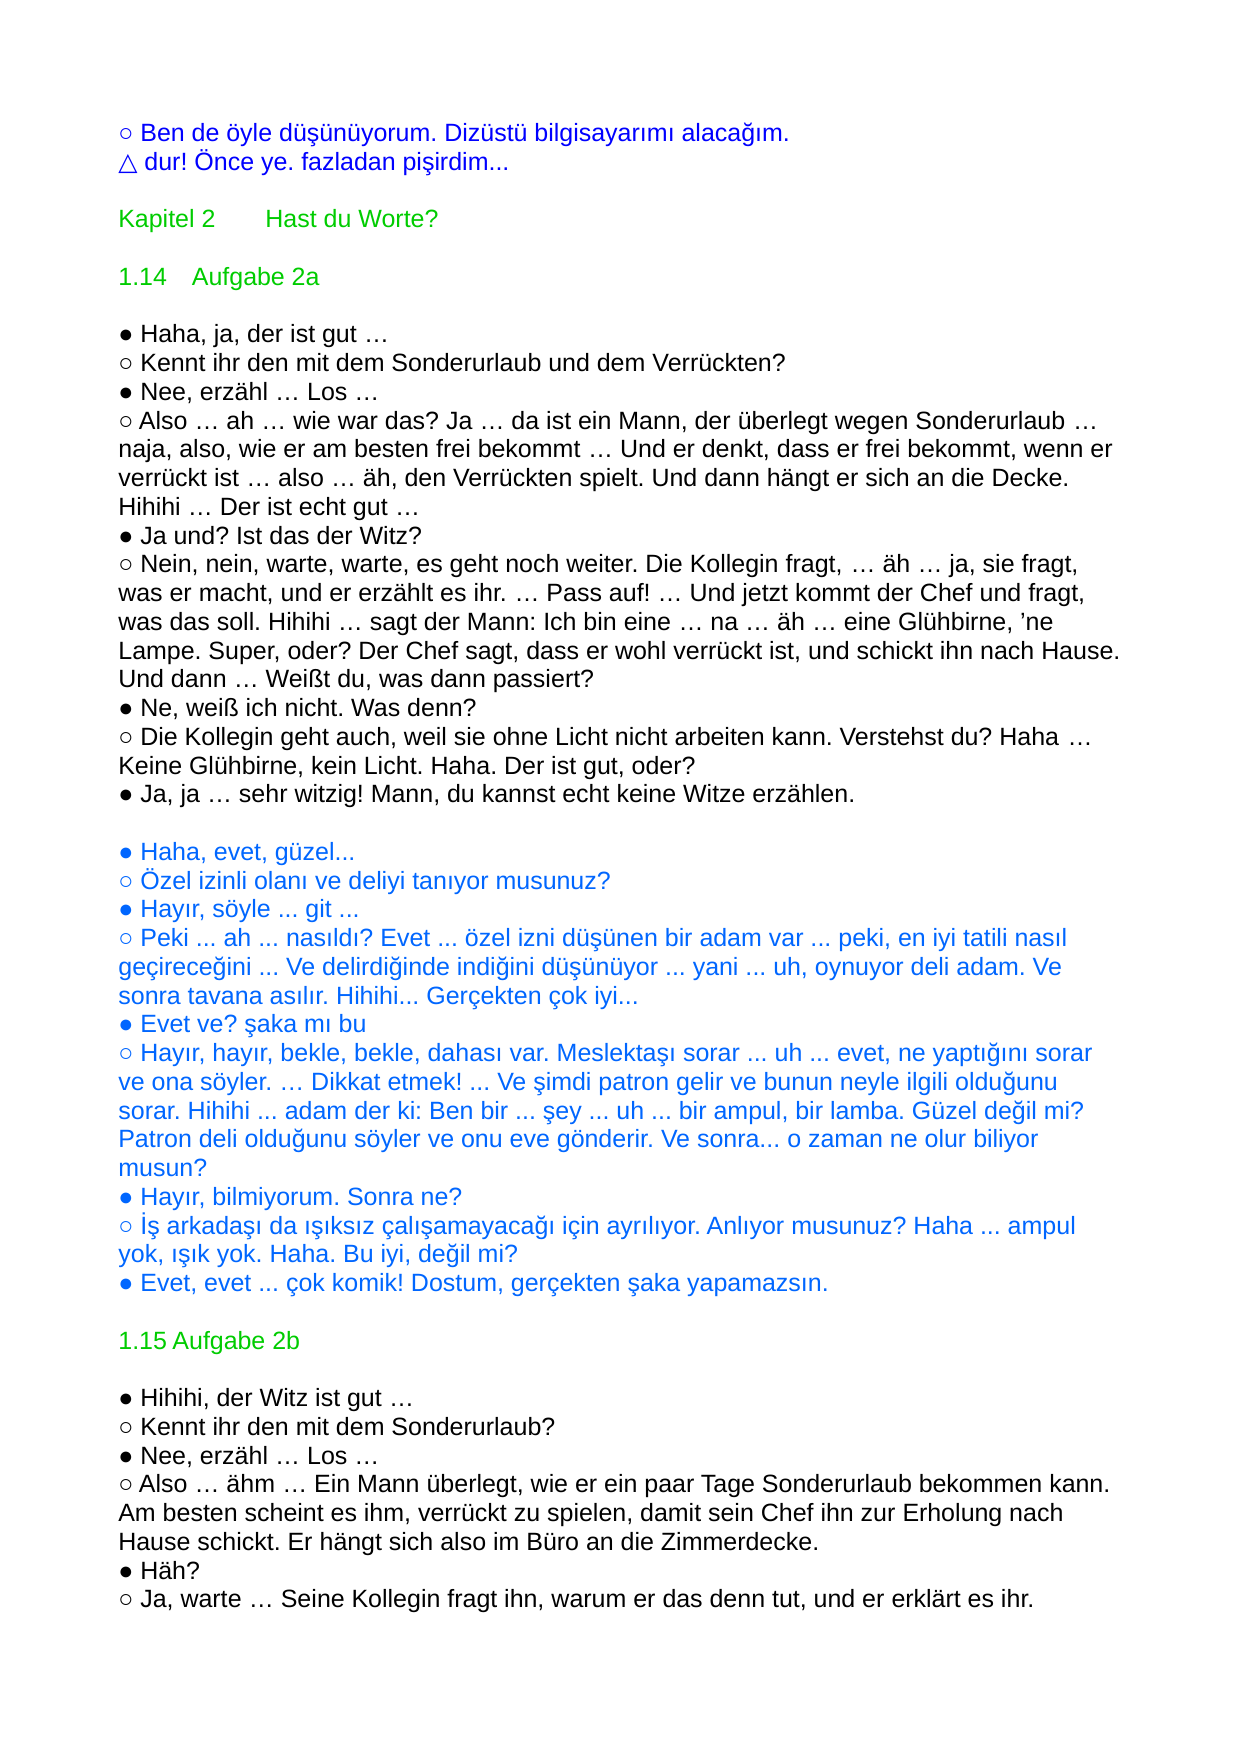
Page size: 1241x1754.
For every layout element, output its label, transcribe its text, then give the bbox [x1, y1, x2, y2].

text ● Haha, ja, der ist gut … [118, 319, 1122, 348]
text ● Nee, erzähl … Los … [118, 1441, 1122, 1469]
text Kapitel 2 Hast du Worte? [118, 204, 1122, 233]
text ○ Also … ähm … Ein Mann überlegt, wie er ein paar Tage Sonderurlaub bekommen kann. Am besten scheint es ihm, verrückt zu spielen, damit sein Chef ihn zur Erholung nach Hause schickt. Er hängt sich also im Büro an die Zimmerdecke. [118, 1469, 1122, 1556]
text ● Nee, erzähl … Los … [118, 377, 1122, 406]
text 1.14 Aufgabe 2a [118, 262, 1122, 291]
text ○ Kennt ihr den mit dem Sonderurlaub und dem Verrückten? [118, 348, 1122, 377]
text ● Haha, evet, güzel... ○ Özel izinli olanı ve deliyi tanıyor musunuz? ● Hayır, söyle ... git ... ○ Peki ... ah ... nasıldı? Evet ... özel izni düşünen bir adam var ... peki, en iyi tatili nasıl geçireceğini ... Ve delirdiğinde indiğini düşünüyor ... yani ... uh, oynuyor deli adam. Ve sonra tavana asılır. Hihihi... Gerçekten çok iyi... ● Evet ve? şaka mı bu ○ Hayır, hayır, bekle, bekle, dahası var. Meslektaşı sorar ... uh ... evet, ne yaptığını sorar ve ona söyler. … Dikkat etmek! ... Ve şimdi patron gelir ve bunun neyle ilgili olduğunu sorar. Hihihi ... adam der ki: Ben bir ... şey ... uh ... bir ampul, bir lamba. Güzel değil mi? Patron deli olduğunu söyler ve onu eve gönderir. Ve sonra... o zaman ne olur biliyor musun? ● Hayır, bilmiyorum. Sonra ne? ○ İş arkadaşı da ışıksız çalışamayacağı için ayrılıyor. Anlıyor musunuz? Haha ... ampul yok, ışık yok. Haha. Bu iyi, değil mi? ● Evet, evet ... çok komik! Dostum, gerçekten şaka yapamazsın. [118, 837, 1122, 1297]
text ○ Also … ah … wie war das? Ja … da ist ein Mann, der überlegt wegen Sonderurlaub … naja, also, wie er am besten frei bekommt … Und er denkt, dass er frei bekommt, wenn er verrückt ist … also … äh, den Verrückten spielt. Und dann hängt er sich an die Decke. Hihihi … Der ist echt gut … [118, 406, 1122, 521]
text ● Ja und? Ist das der Witz? [118, 521, 1122, 549]
text ● Hihihi, der Witz ist gut … [118, 1383, 1122, 1412]
text ● Ne, weiß ich nicht. Was denn? [118, 693, 1122, 722]
text ○ Kennt ihr den mit dem Sonderurlaub? [118, 1412, 1122, 1441]
text ○ Ben de öyle düşünüyorum. Dizüstü bilgisayarımı alacağım. △ dur! Önce ye. fazladan pişirdim... [118, 118, 1122, 176]
text ○ Nein, nein, warte, warte, es geht noch weiter. Die Kollegin fragt, … äh … ja, sie fragt, was er macht, und er erzählt es ihr. … Pass auf! … Und jetzt kommt der Chef und fragt, was das soll. Hihihi … sagt der Mann: Ich bin eine … na … äh … eine Glühbirne, ’ne Lampe. Super, oder? Der Chef sagt, dass er wohl verrückt ist, und schickt ihn nach Hause. Und dann … Weißt du, was dann passiert? [118, 549, 1122, 693]
text ○ Ja, warte … Seine Kollegin fragt ihn, warum er das denn tut, und er erklärt es ihr. [118, 1584, 1122, 1613]
text ● Häh? [118, 1556, 1122, 1584]
text ○ Die Kollegin geht auch, weil sie ohne Licht nicht arbeiten kann. Verstehst du? Haha … Keine Glühbirne, kein Licht. Haha. Der ist gut, oder? [118, 722, 1122, 779]
text 1.15 Aufgabe 2b [118, 1326, 1122, 1354]
text ● Ja, ja … sehr witzig! Mann, du kannst echt keine Witze erzählen. [118, 779, 1122, 808]
